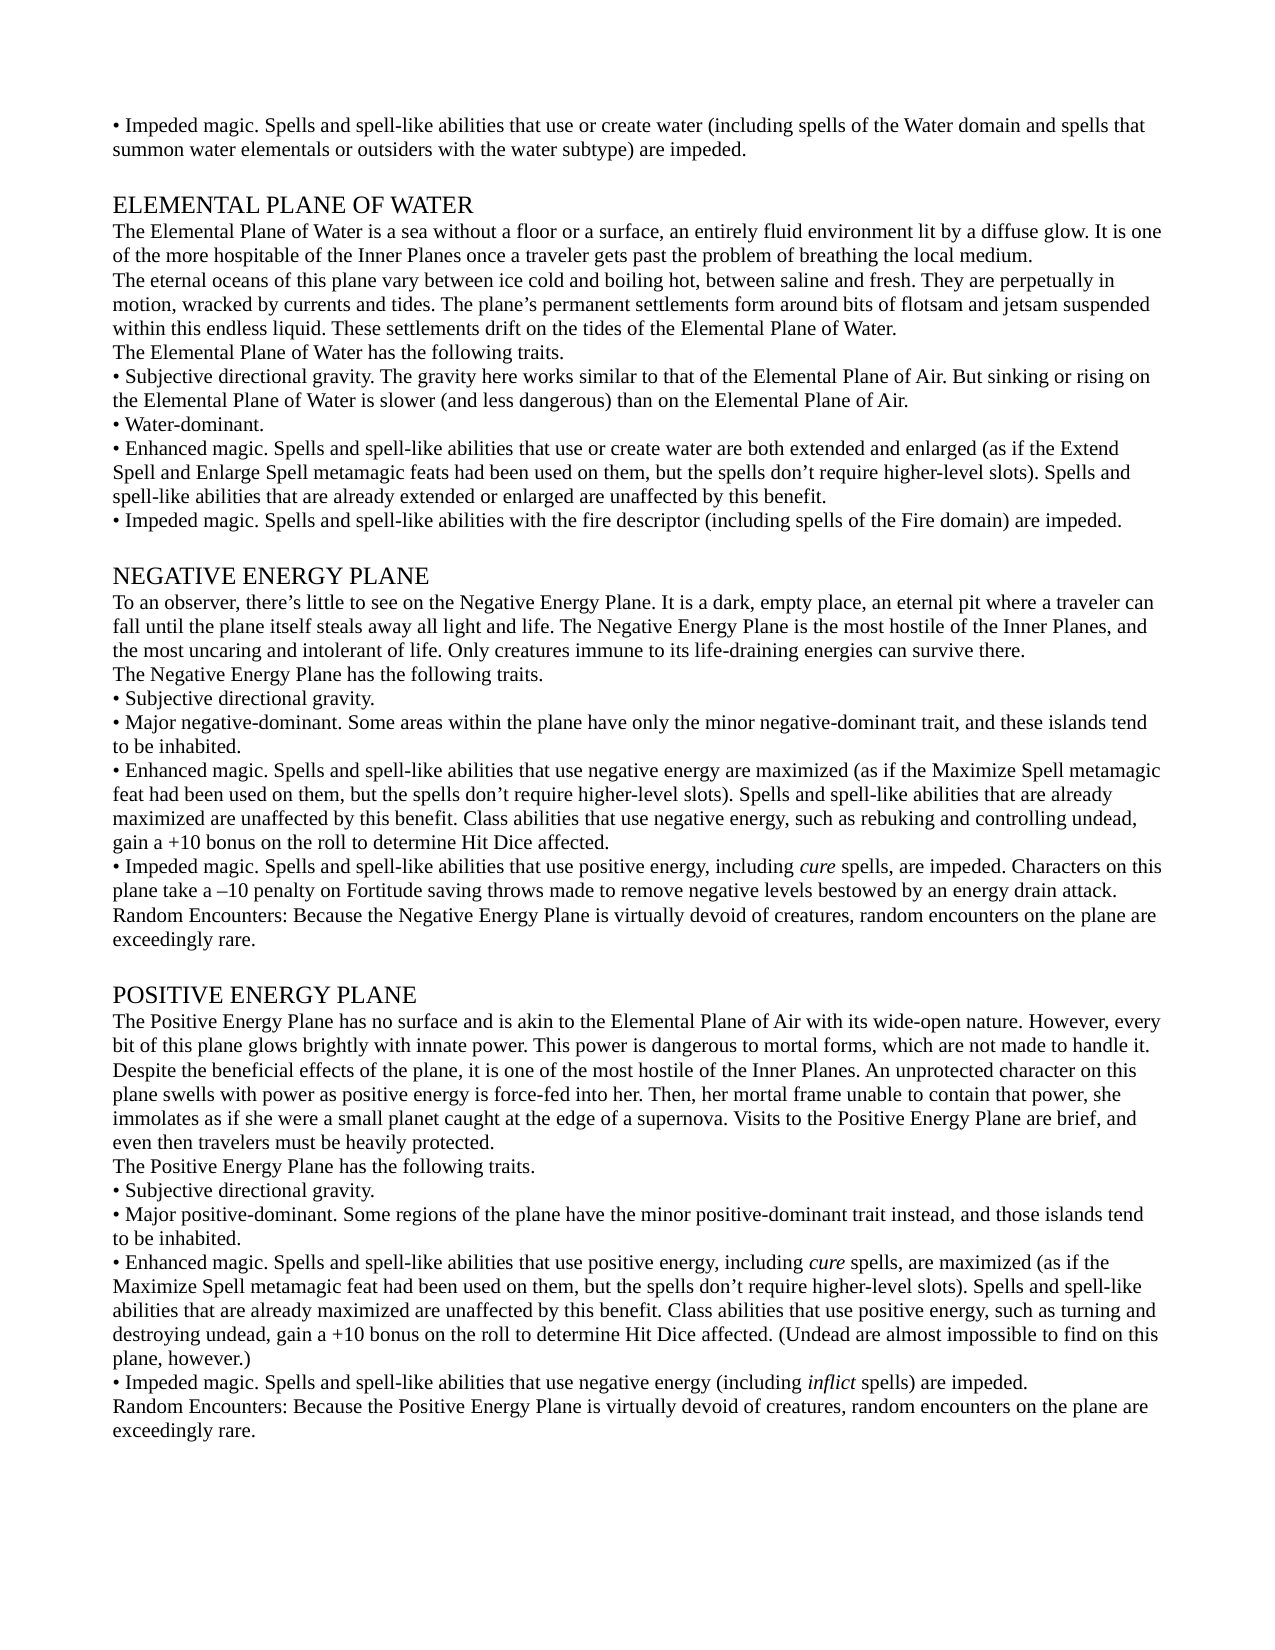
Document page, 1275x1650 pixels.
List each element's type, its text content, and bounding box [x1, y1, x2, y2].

text The Negative Energy Plane has the following traits. [112, 662, 1162, 686]
text • Enhanced magic. Spells and spell-like abilities that use negative energy are maximized (as if the Maximize Spell metamagic feat had been used on them, but the spells don’t require higher-level slots). Spells and spell-like abilities that are already maximized are unaffected by this benefit. Class abilities that use negative energy, such as rebuking and controlling undead, gain a +10 bonus on the roll to determine Hit Dice affected. [112, 758, 1162, 854]
text • Impeded magic. Spells and spell-like abilities that use negative energy (including inflict spells) are impeded. [112, 1370, 1162, 1394]
text The eternal oceans of this plane vary between ice cold and boiling hot, between saline and fresh. They are perpetually in motion, wracked by currents and tides. The plane’s permanent settlements form around bits of flotsam and jetsam suspended within this endless liquid. These settlements drift on the tides of the Elemental Plane of Water. [112, 267, 1162, 340]
text POSITIVE ENERGY PLANE [112, 981, 1162, 1009]
text NEGATIVE ENERGY PLANE [112, 561, 1162, 590]
text • Subjective directional gravity. [112, 686, 1162, 710]
text • Impeded magic. Spells and spell-like abilities that use or create water (including spells of the Water domain and spells that summon water elementals or outsiders with the water subtype) are impeded. [112, 112, 1162, 161]
text • Major positive-dominant. Some regions of the plane have the minor positive-dominant trait instead, and those islands tend to be inhabited. [112, 1202, 1162, 1250]
text • Enhanced magic. Spells and spell-like abilities that use or create water are both extended and enlarged (as if the Extend Spell and Enlarge Spell metamagic feats had been used on them, but the spells don’t require higher-level slots). Spells and spell-like abilities that are already extended or enlarged are unaffected by this benefit. [112, 436, 1162, 508]
text • Enhanced magic. Spells and spell-like abilities that use positive energy, including cure spells, are maximized (as if the Maximize Spell metamagic feat had been used on them, but the spells don’t require higher-level slots). Spells and spell-like abilities that are already maximized are unaffected by this benefit. Class abilities that use positive energy, such as turning and destroying undead, gain a +10 bonus on the roll to determine Hit Dice affected. (Undead are almost impossible to find on this plane, however.) [112, 1250, 1162, 1370]
text Random Encounters: Because the Negative Energy Plane is virtually devoid of creatures, random encounters on the plane are exceedingly rare. [112, 902, 1162, 951]
text The Elemental Plane of Water is a sea without a floor or a surface, an entirely fluid environment lit by a diffuse glow. It is one of the more hospitable of the Inner Planes once a traveler gets past the problem of breathing the local medium. [112, 219, 1162, 267]
text • Impeded magic. Spells and spell-like abilities that use positive energy, including cure spells, are impeded. Characters on this plane take a –10 penalty on Fortitude saving throws made to remove negative levels bestowed by an energy drain attack. [112, 854, 1162, 902]
text The Positive Energy Plane has no surface and is akin to the Elemental Plane of Air with its wide-open nature. However, every bit of this plane glows brightly with innate power. This power is dangerous to mortal forms, which are not made to handle it. Despite the beneficial effects of the plane, it is one of the most hostile of the Inner Planes. An unprotected character on this plane swells with power as positive energy is force-fed into her. Then, her mortal frame unable to contain that power, she immolates as if she were a small planet caught at the edge of a supernova. Visits to the Positive Energy Plane are brief, and even then travelers must be heavily protected. [112, 1009, 1162, 1154]
text The Positive Energy Plane has the following traits. [112, 1154, 1162, 1178]
text The Elemental Plane of Water has the following traits. [112, 340, 1162, 364]
text • Impeded magic. Spells and spell-like abilities with the fire descriptor (including spells of the Fire domain) are impeded. [112, 508, 1162, 532]
text • Major negative-dominant. Some areas within the plane have only the minor negative-dominant trait, and these islands tend to be inhabited. [112, 710, 1162, 758]
text ELEMENTAL PLANE OF WATER [112, 191, 1162, 219]
text • Subjective directional gravity. [112, 1178, 1162, 1202]
text Random Encounters: Because the Positive Energy Plane is virtually devoid of creatures, random encounters on the plane are exceedingly rare. [112, 1394, 1162, 1442]
text To an observer, there’s little to see on the Negative Energy Plane. It is a dark, empty place, an eternal pit where a traveler can fall until the plane itself steals away all light and life. The Negative Energy Plane is the most hostile of the Inner Planes, and the most uncaring and intolerant of life. Only creatures immune to its life-draining energies can survive there. [112, 590, 1162, 662]
text • Water-dominant. [112, 412, 1162, 436]
text • Subjective directional gravity. The gravity here works similar to that of the Elemental Plane of Air. But sinking or rising on the Elemental Plane of Water is slower (and less dangerous) than on the Elemental Plane of Air. [112, 364, 1162, 412]
